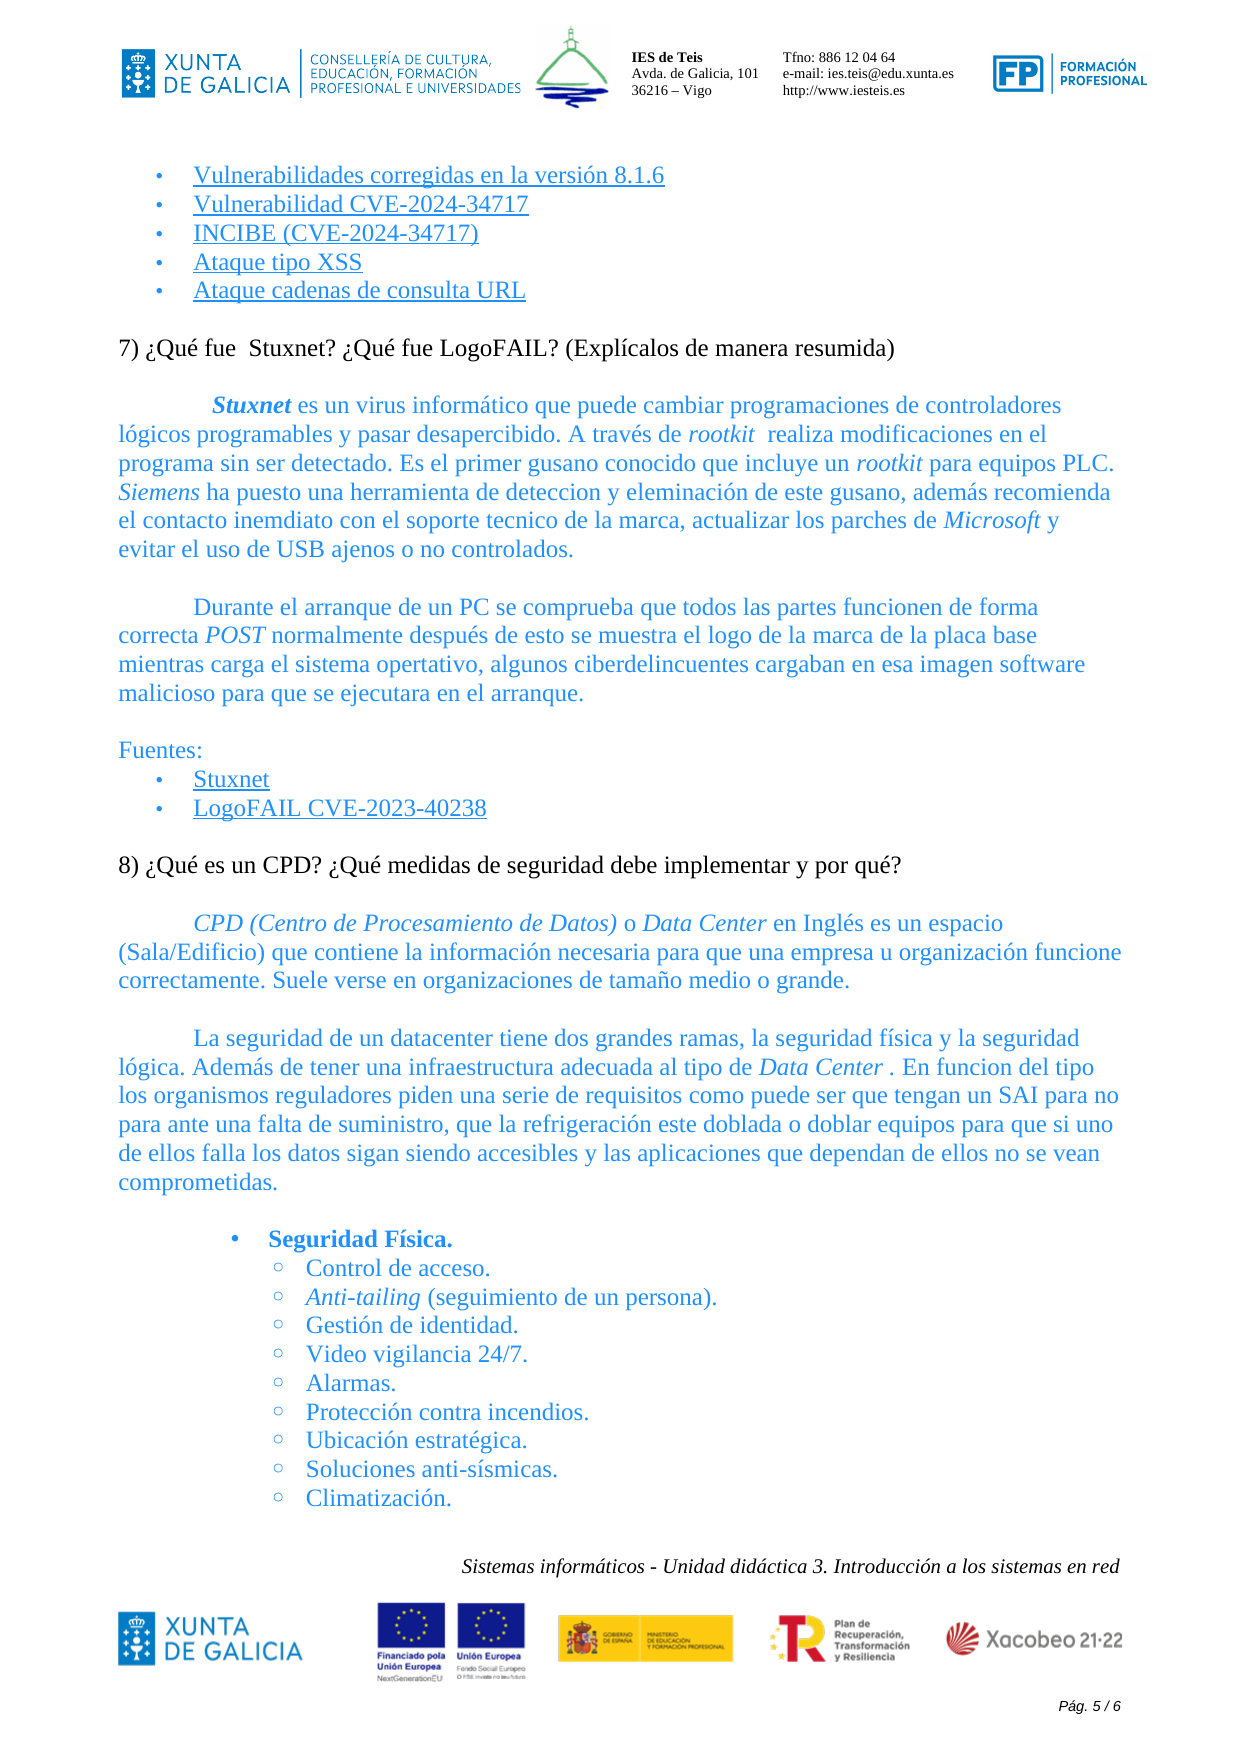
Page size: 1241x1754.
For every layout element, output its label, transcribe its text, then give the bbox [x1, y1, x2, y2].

list Alarmas. [268, 1368, 1122, 1397]
text 8) ¿Qué es un CPD? ¿Qué medidas de seguridad debe implementar y por qué? [118, 850, 1122, 879]
picture [118, 1592, 1123, 1688]
list Stuxnet [156, 764, 1122, 793]
list Protección contra incendios. [268, 1397, 1122, 1425]
list Anti-tailing (seguimiento de un persona). [268, 1282, 1122, 1310]
list Video vigilancia 24/7. [268, 1339, 1122, 1368]
picture [534, 25, 611, 110]
list Control de acceso. [268, 1253, 1122, 1282]
text Stuxnet es un virus informático que puede cambiar programaciones de controladores lógicos programables y pasar desapercibido. A través de rootkit realiza modificaciones en el programa sin ser detectado. Es el primer gusano conocido que incluye un rootkit para equipos PLC. Siemens ha puesto una herramienta de deteccion y eleminación de este gusano, además recomienda el contacto inemdiato con el soporte tecnico de la marca, actualizar los parches de Microsoft y evitar el uso de USB ajenos o no controlados. [118, 390, 1122, 563]
list Seguridad Física. [231, 1224, 1122, 1253]
list Ubicación estratégica. [268, 1425, 1122, 1454]
list Vulnerabilidades corregidas en la versión 8.1.6 [156, 160, 1122, 189]
picture [121, 49, 521, 98]
text La seguridad de un datacenter tiene dos grandes ramas, la seguridad física y la seguridad lógica. Además de tener una infraestructura adecuada al tipo de Data Center . En funcion del tipo los organismos reguladores piden una serie de requisitos como puede ser que tengan un SAI para no para ante una falta de suministro, que la refrigeración este doblada o doblar equipos para que si uno de ellos falla los datos sigan siendo accesibles y las aplicaciones que dependan de ellos no se vean comprometidas. [118, 1023, 1122, 1195]
list Soluciones anti-sísmicas. [268, 1454, 1122, 1483]
list LogoFAIL CVE-2023-40238 [156, 793, 1122, 822]
list Ataque cadenas de consulta URL [156, 275, 1122, 304]
list Ataque tipo XSS [156, 247, 1122, 275]
text CPD (Centro de Procesamiento de Datos) o Data Center en Inglés es un espacio (Sala/Edificio) que contiene la información necesaria para que una empresa u organización funcione correctamente. Suele verse en organizaciones de tamaño medio o grande. [118, 908, 1122, 994]
text Durante el arranque de un PC se comprueba que todos las partes funcionen de forma correcta POST normalmente después de esto se muestra el logo de la marca de la placa base mientras carga el sistema opertativo, algunos ciberdelincuentes cargaban en esa imagen software malicioso para que se ejecutara en el arranque. [118, 592, 1122, 707]
list INCIBE (CVE-2024-34717) [156, 218, 1122, 247]
list Vulnerabilidad CVE-2024-34717 [156, 189, 1122, 218]
list Climatización. [268, 1483, 1122, 1512]
text Fuentes: [118, 735, 1122, 764]
picture [989, 50, 1153, 97]
text 7) ¿Qué fue Stuxnet? ¿Qué fue LogoFAIL? (Explícalos de manera resumida) [118, 333, 1122, 362]
list Gestión de identidad. [268, 1310, 1122, 1339]
